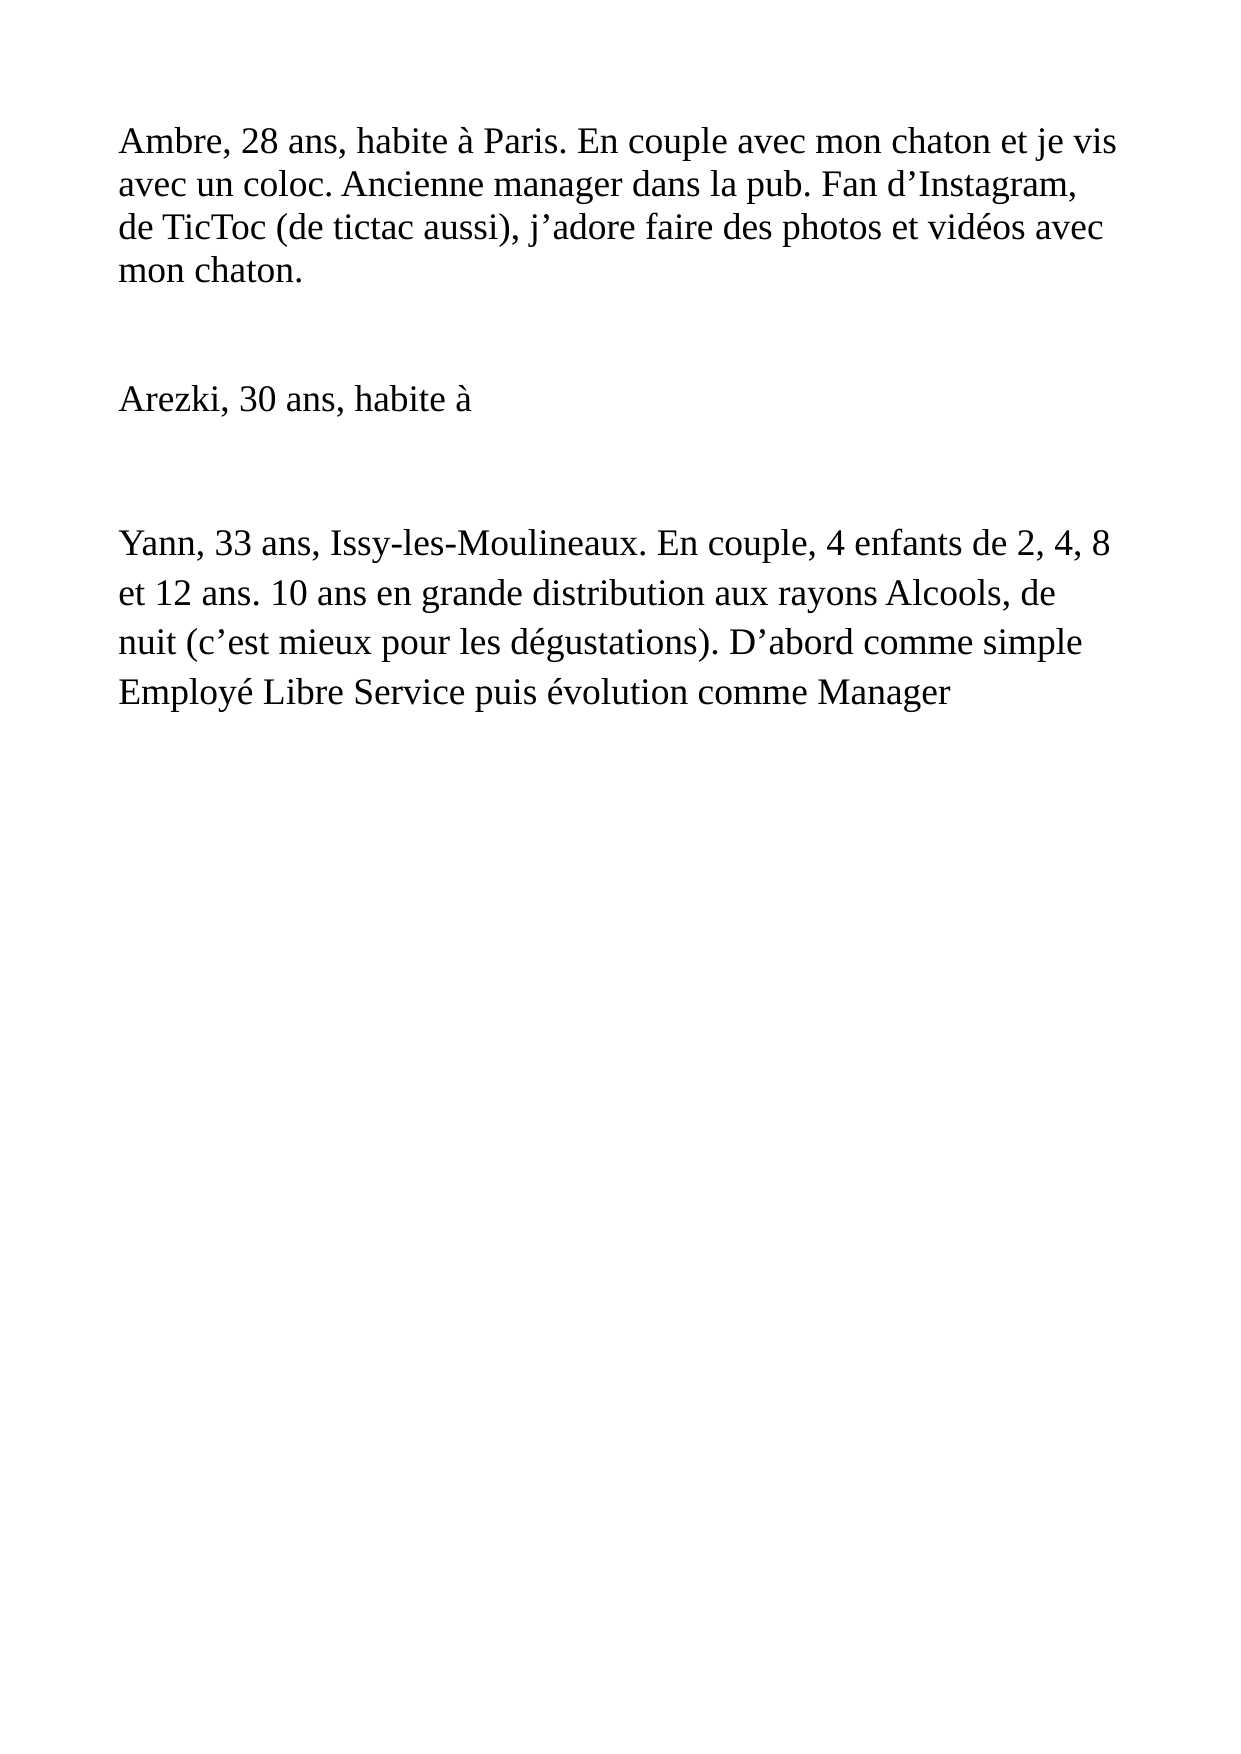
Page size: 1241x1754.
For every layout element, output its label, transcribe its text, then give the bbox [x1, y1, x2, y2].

text Ambre, 28 ans, habite à Paris. En couple avec mon chaton et je vis avec un coloc. Ancienne manager dans la pub. Fan d’Instagram, de TicToc (de tictac aussi), j’adore faire des photos et vidéos avec mon chaton. [118, 118, 1122, 291]
text Yann, 33 ans, Issy-les-Moulineaux. En couple, 4 enfants de 2, 4, 8 et 12 ans. 10 ans en grande distribution aux rayons Alcools, de nuit (c’est mieux pour les dégustations). D’abord comme simple Employé Libre Service puis évolution comme Manager [118, 521, 1122, 712]
text Arezki, 30 ans, habite à [118, 377, 1122, 420]
